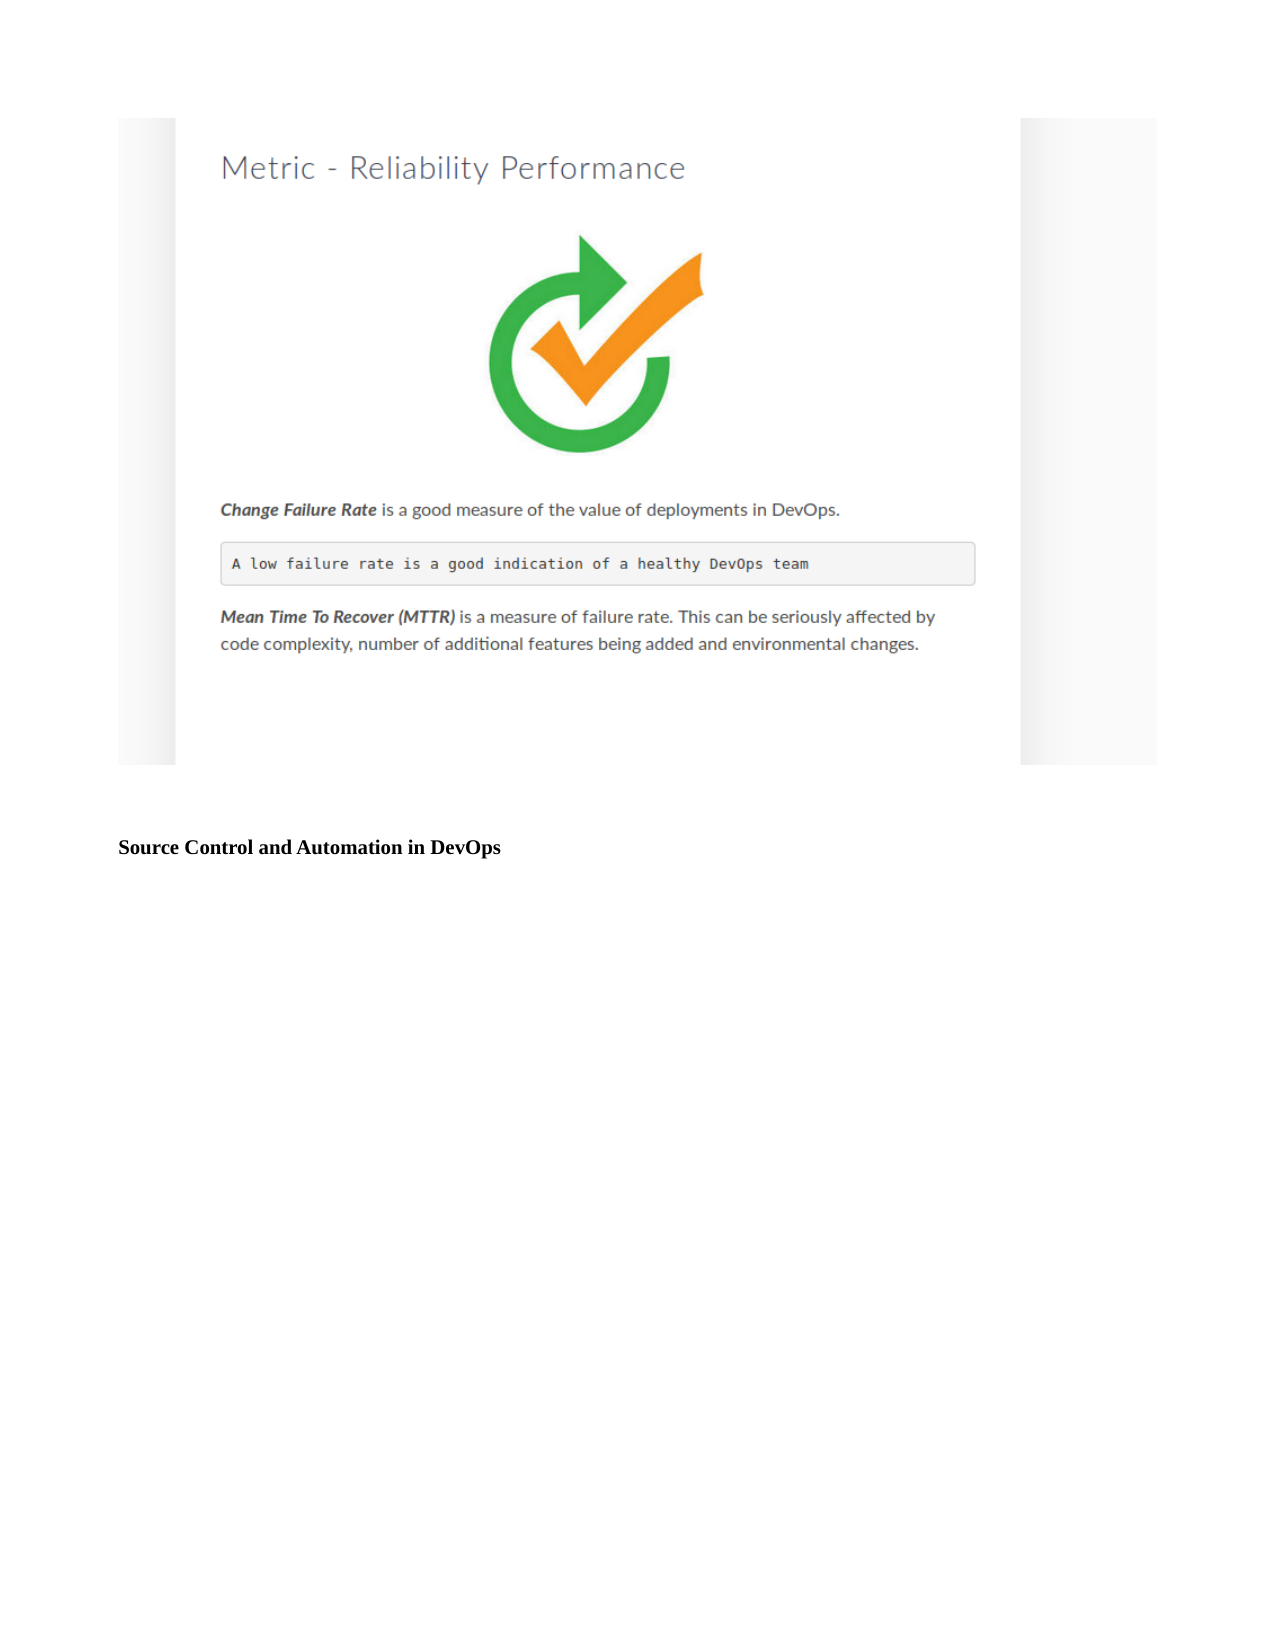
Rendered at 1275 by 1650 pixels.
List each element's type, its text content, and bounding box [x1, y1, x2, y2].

picture [118, 118, 1157, 765]
subtitle Source Control and Automation in DevOps [118, 835, 1157, 859]
